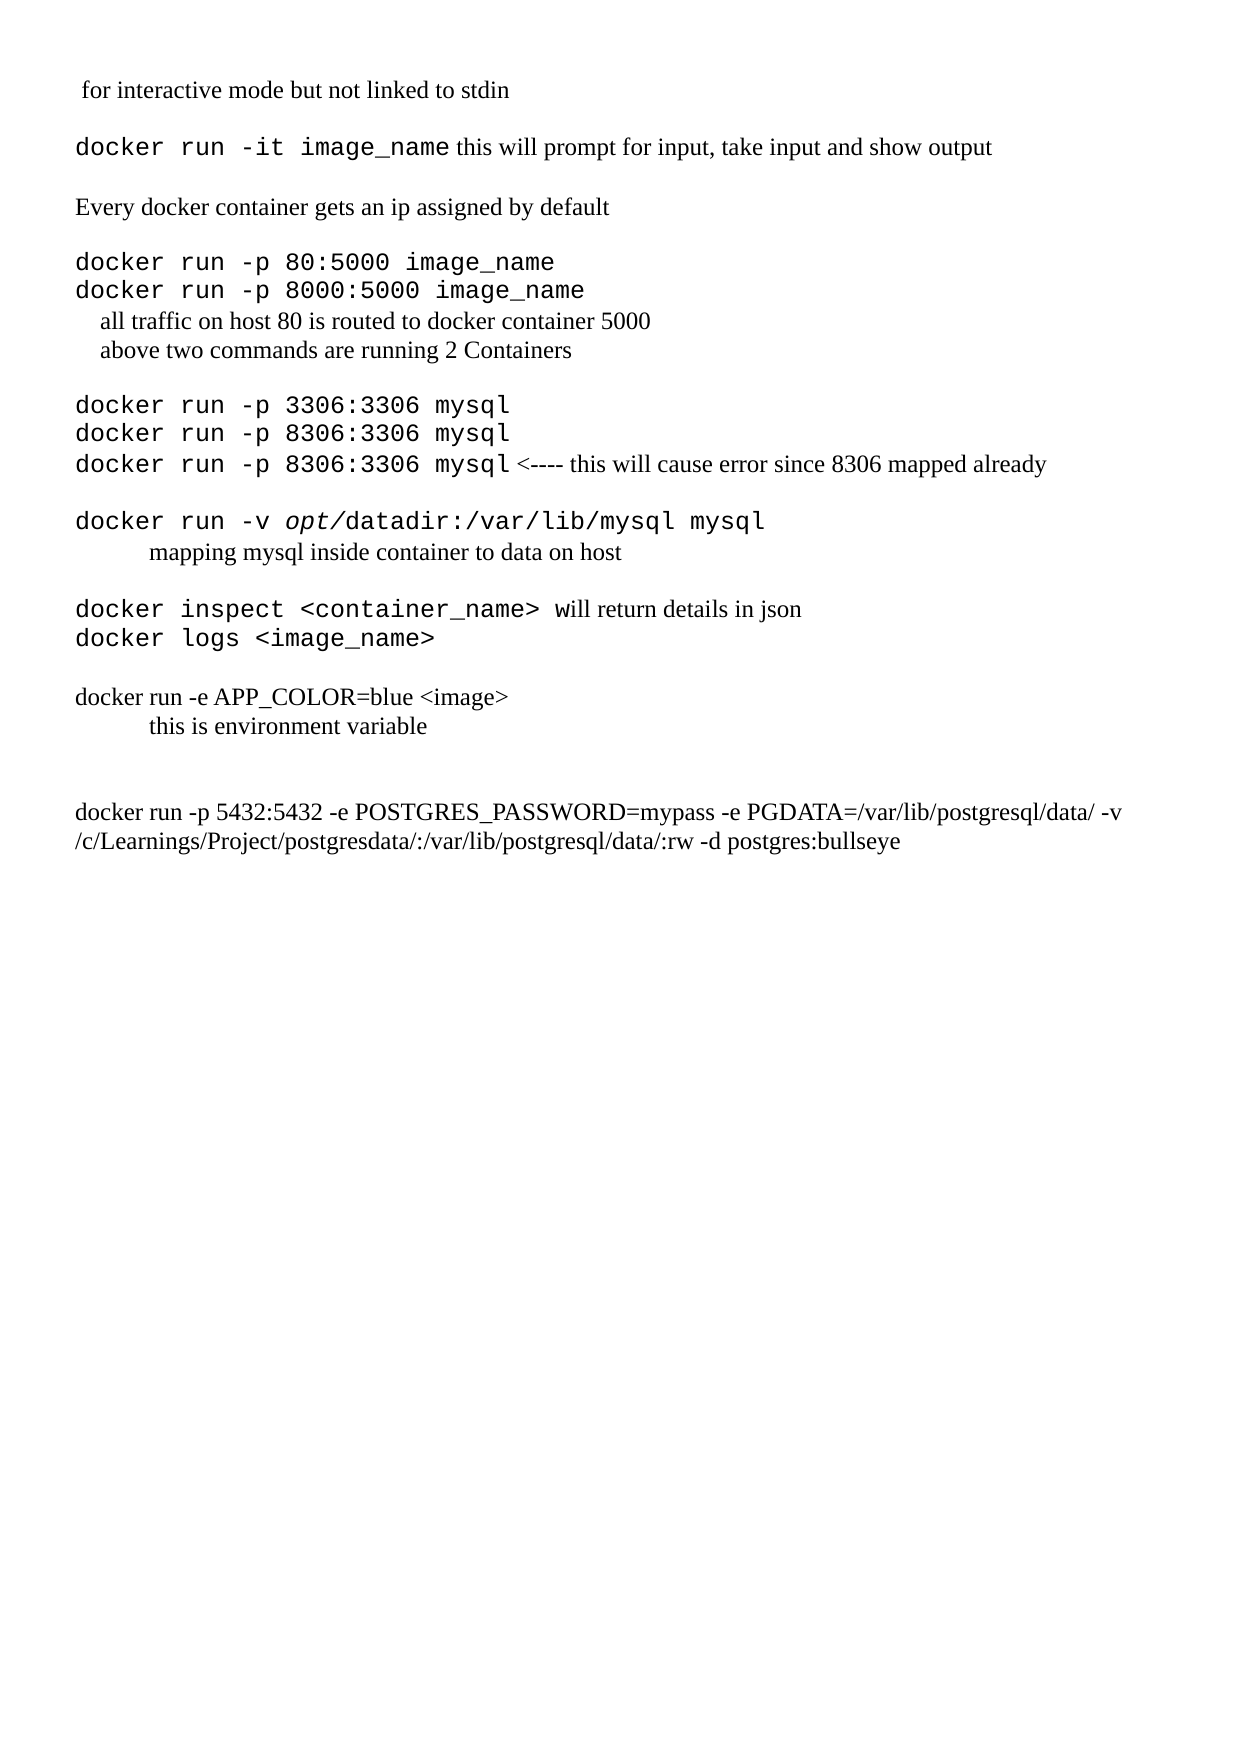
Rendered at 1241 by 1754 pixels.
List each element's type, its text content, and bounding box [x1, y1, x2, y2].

text docker run -v opt/datadir:/var/lib/mysql mysql [75, 509, 1165, 537]
text all traffic on host 80 is routed to docker container 5000 [75, 306, 1165, 335]
text docker run -p 8000:5000 image_name [75, 278, 1165, 306]
text docker run -p 80:5000 image_name [75, 249, 1165, 278]
text mapping mysql inside container to data on host [75, 537, 1165, 566]
text docker run -p 3306:3306 mysql [75, 392, 1165, 421]
text docker inspect <container_name> will return details in json [75, 594, 1165, 625]
text docker run -p 5432:5432 -e POSTGRES_PASSWORD=mypass -e PGDATA=/var/lib/postgresql/data/ -v /c/Learnings/Project/postgresdata/:/var/lib/postgresql/data/:rw -d postgres:bullseye [75, 797, 1165, 855]
text above two commands are running 2 Containers [75, 335, 1165, 364]
text for interactive mode but not linked to stdin [75, 75, 1165, 104]
text this is environment variable [75, 711, 1165, 740]
text docker run -p 8306:3306 mysql <---- this will cause error since 8306 mapped already [75, 449, 1165, 480]
text docker logs <image_name> [75, 625, 1165, 654]
text docker run -p 8306:3306 mysql [75, 421, 1165, 449]
text docker run -it image_name this will prompt for input, take input and show output [75, 132, 1165, 163]
text docker run -e APP_COLOR=blue <image> [75, 682, 1165, 711]
text Every docker container gets an ip assigned by default [75, 192, 1165, 221]
